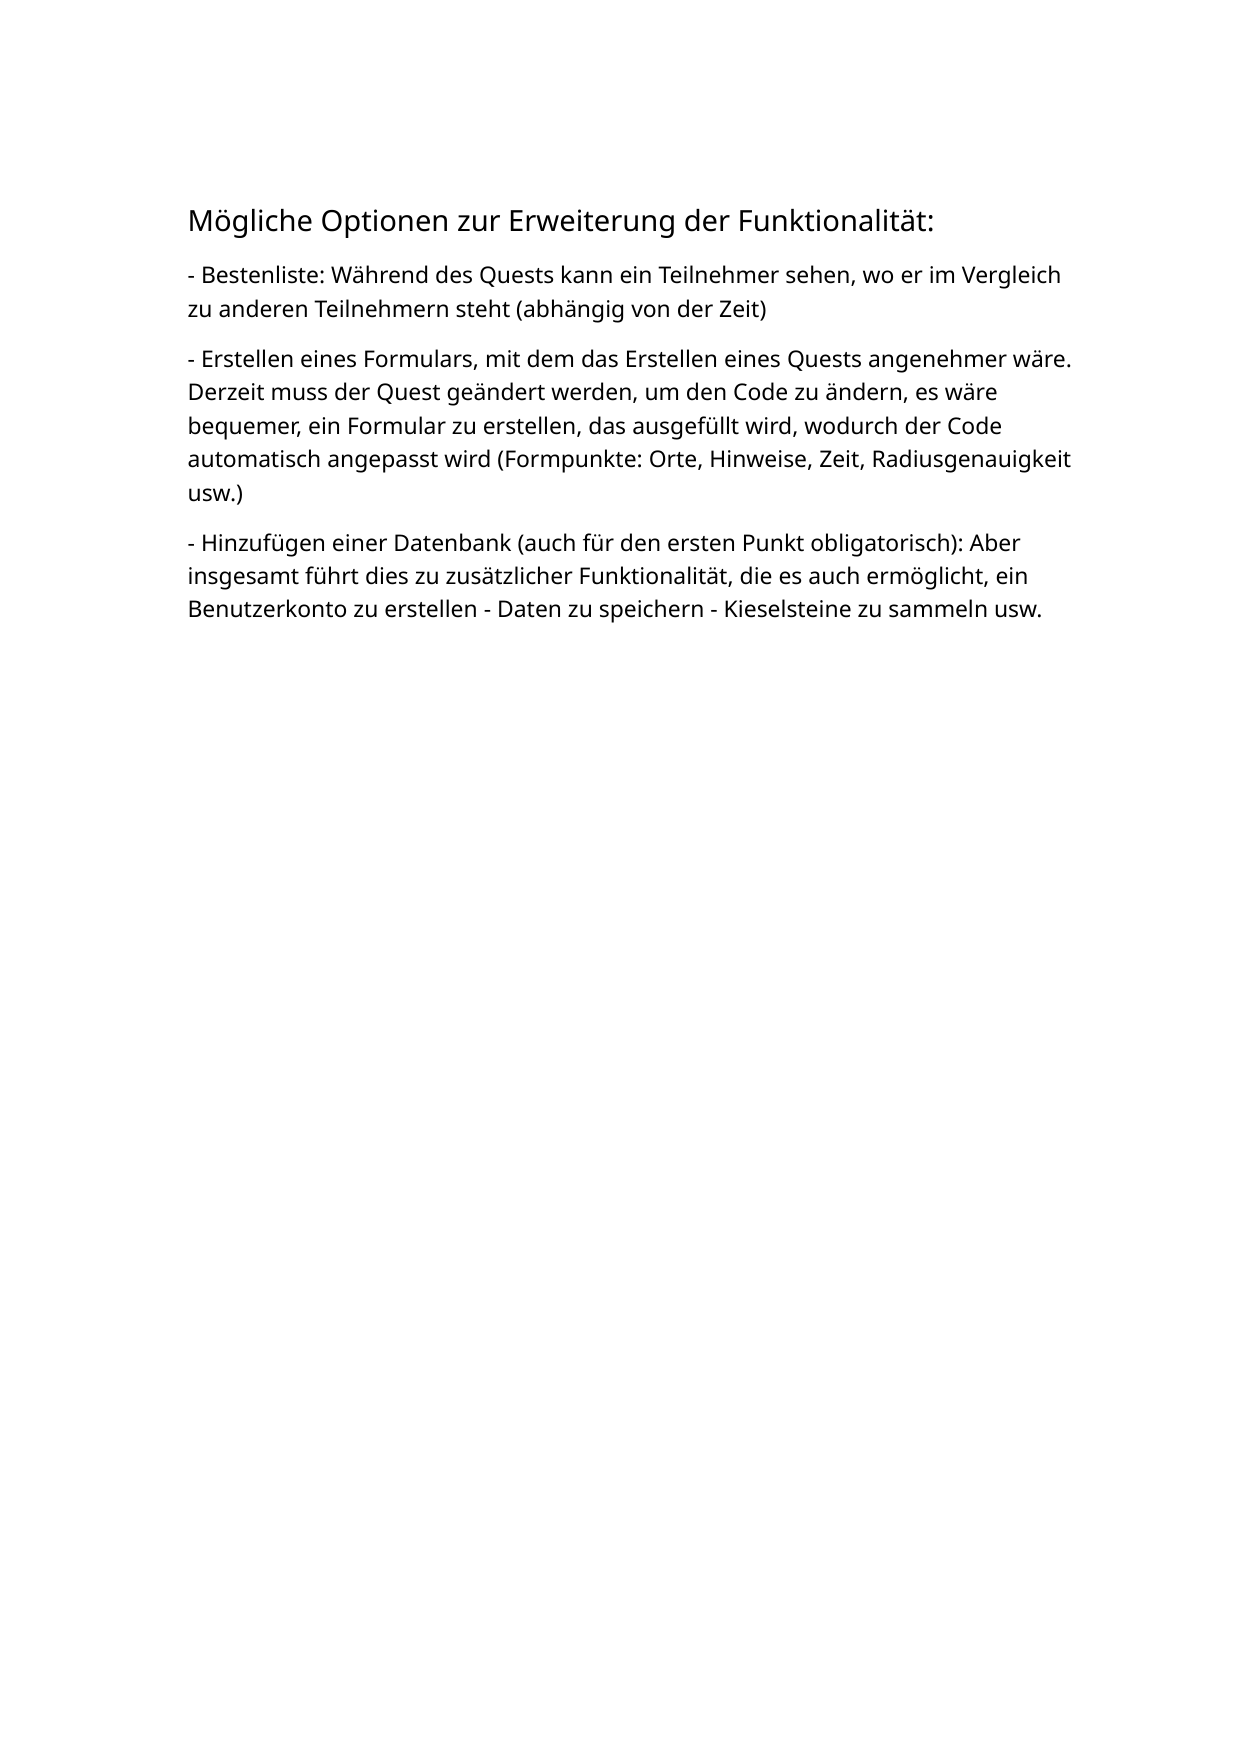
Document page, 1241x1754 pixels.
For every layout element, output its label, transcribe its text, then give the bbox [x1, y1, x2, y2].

text - Erstellen eines Formulars, mit dem das Erstellen eines Quests angenehmer wäre. Derzeit muss der Quest geändert werden, um den Code zu ändern, es wäre bequemer, ein Formular zu erstellen, das ausgefüllt wird, wodurch der Code automatisch angepasst wird (Formpunkte: Orte, Hinweise, Zeit, Radiusgenauigkeit usw.) [187, 343, 1090, 508]
text Mögliche Optionen zur Erweiterung der Funktionalität: [187, 200, 1090, 240]
text - Bestenliste: Während des Quests kann ein Teilnehmer sehen, wo er im Vergleich zu anderen Teilnehmern steht (abhängig von der Zeit) [187, 259, 1090, 324]
text - Hinzufügen einer Datenbank (auch für den ersten Punkt obligatorisch): Aber insgesamt führt dies zu zusätzlicher Funktionalität, die es auch ermöglicht, ein Benutzerkonto zu erstellen - Daten zu speichern - Kieselsteine zu sammeln usw. [187, 527, 1090, 625]
